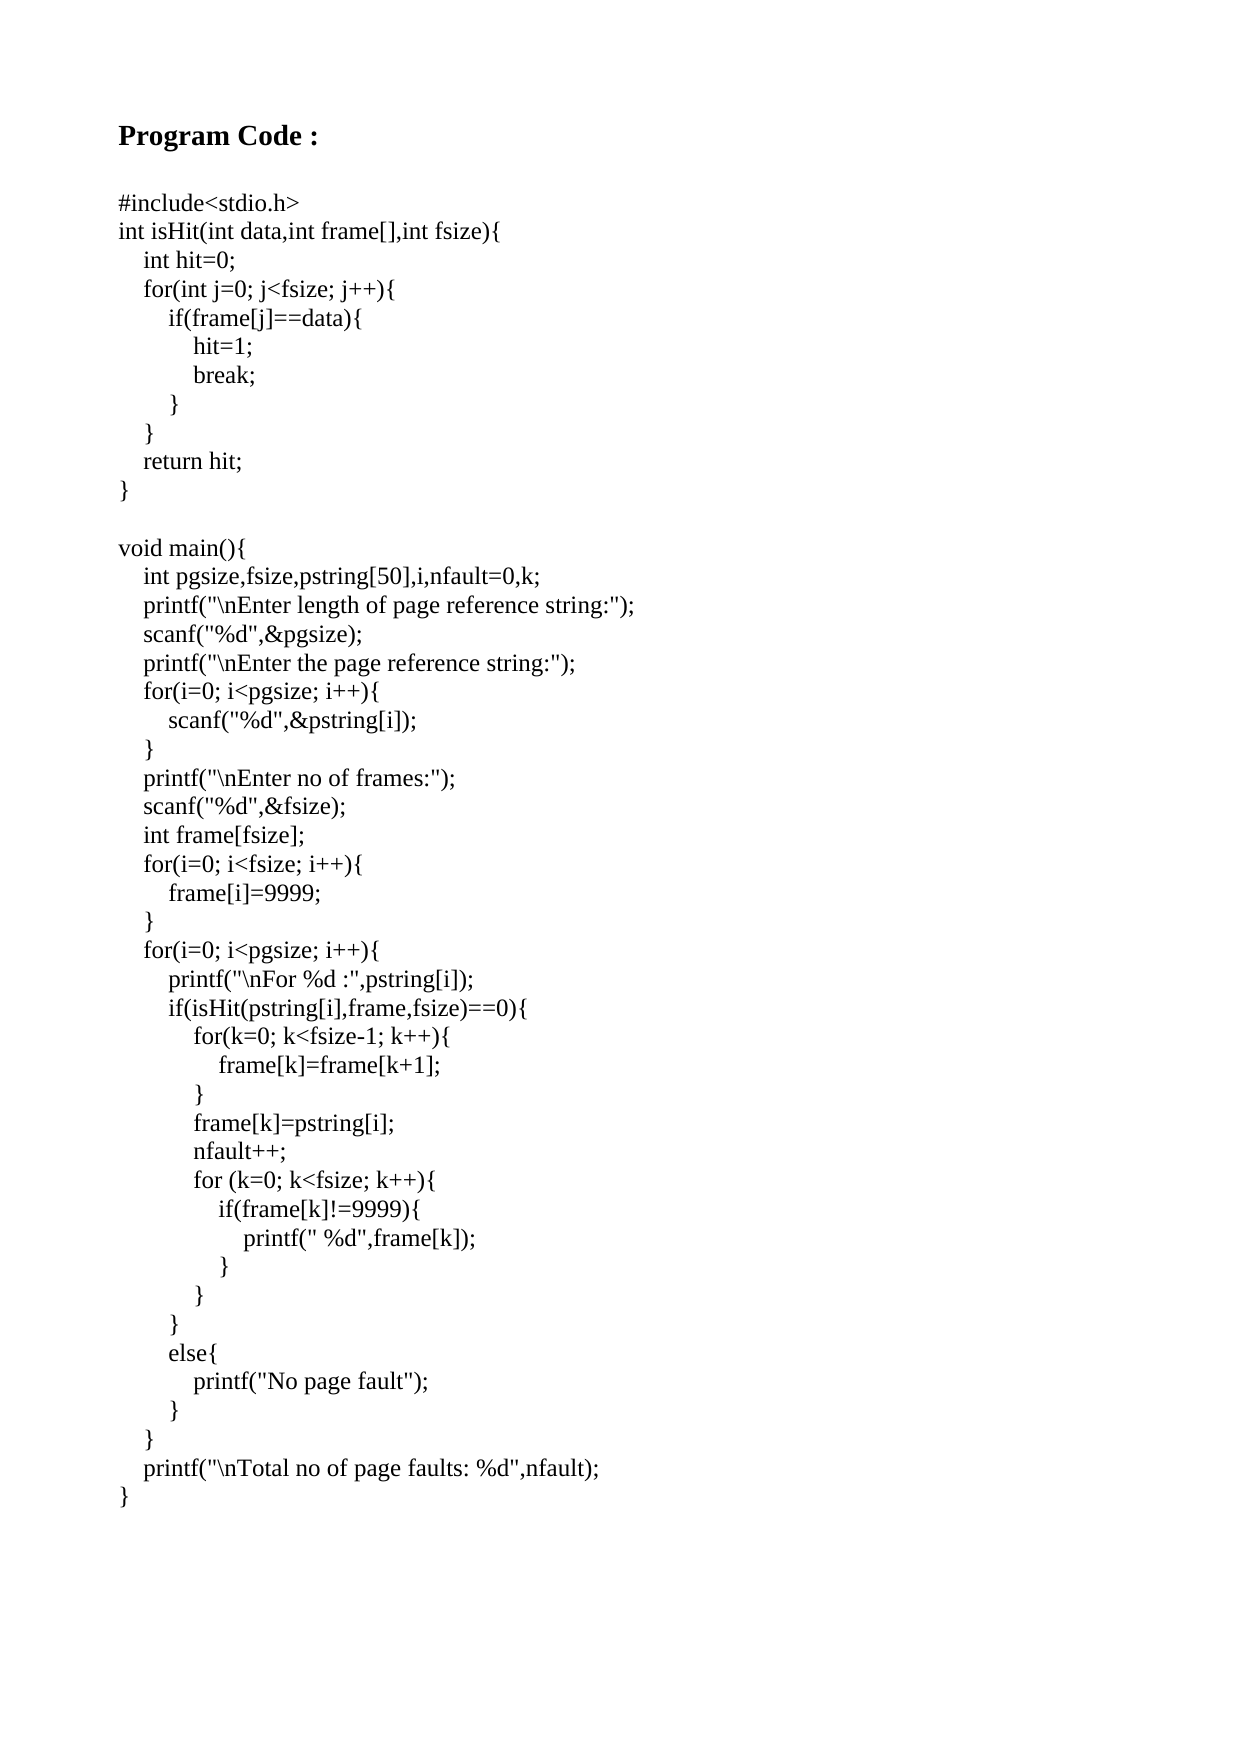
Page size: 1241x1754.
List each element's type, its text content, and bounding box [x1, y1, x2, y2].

text Program Code : [118, 118, 1122, 152]
text #include<stdio.h> int isHit(int data,int frame[],int fsize){ int hit=0; for(int j=0; j<fsize; j++){ if(frame[j]==data){ hit=1; break; } } return hit; } void main(){ int pgsize,fsize,pstring[50],i,nfault=0,k; printf("\nEnter length of page reference string:"); scanf("%d",&pgsize); printf("\nEnter the page reference string:"); for(i=0; i<pgsize; i++){ scanf("%d",&pstring[i]); } printf("\nEnter no of frames:"); scanf("%d",&fsize); int frame[fsize]; for(i=0; i<fsize; i++){ frame[i]=9999; } for(i=0; i<pgsize; i++){ printf("\nFor %d :",pstring[i]); if(isHit(pstring[i],frame,fsize)==0){ for(k=0; k<fsize-1; k++){ frame[k]=frame[k+1]; } frame[k]=pstring[i]; nfault++; for (k=0; k<fsize; k++){ if(frame[k]!=9999){ printf(" %d",frame[k]); } } } else{ printf("No page fault"); } } printf("\nTotal no of page faults: %d",nfault); } [118, 188, 1122, 1510]
